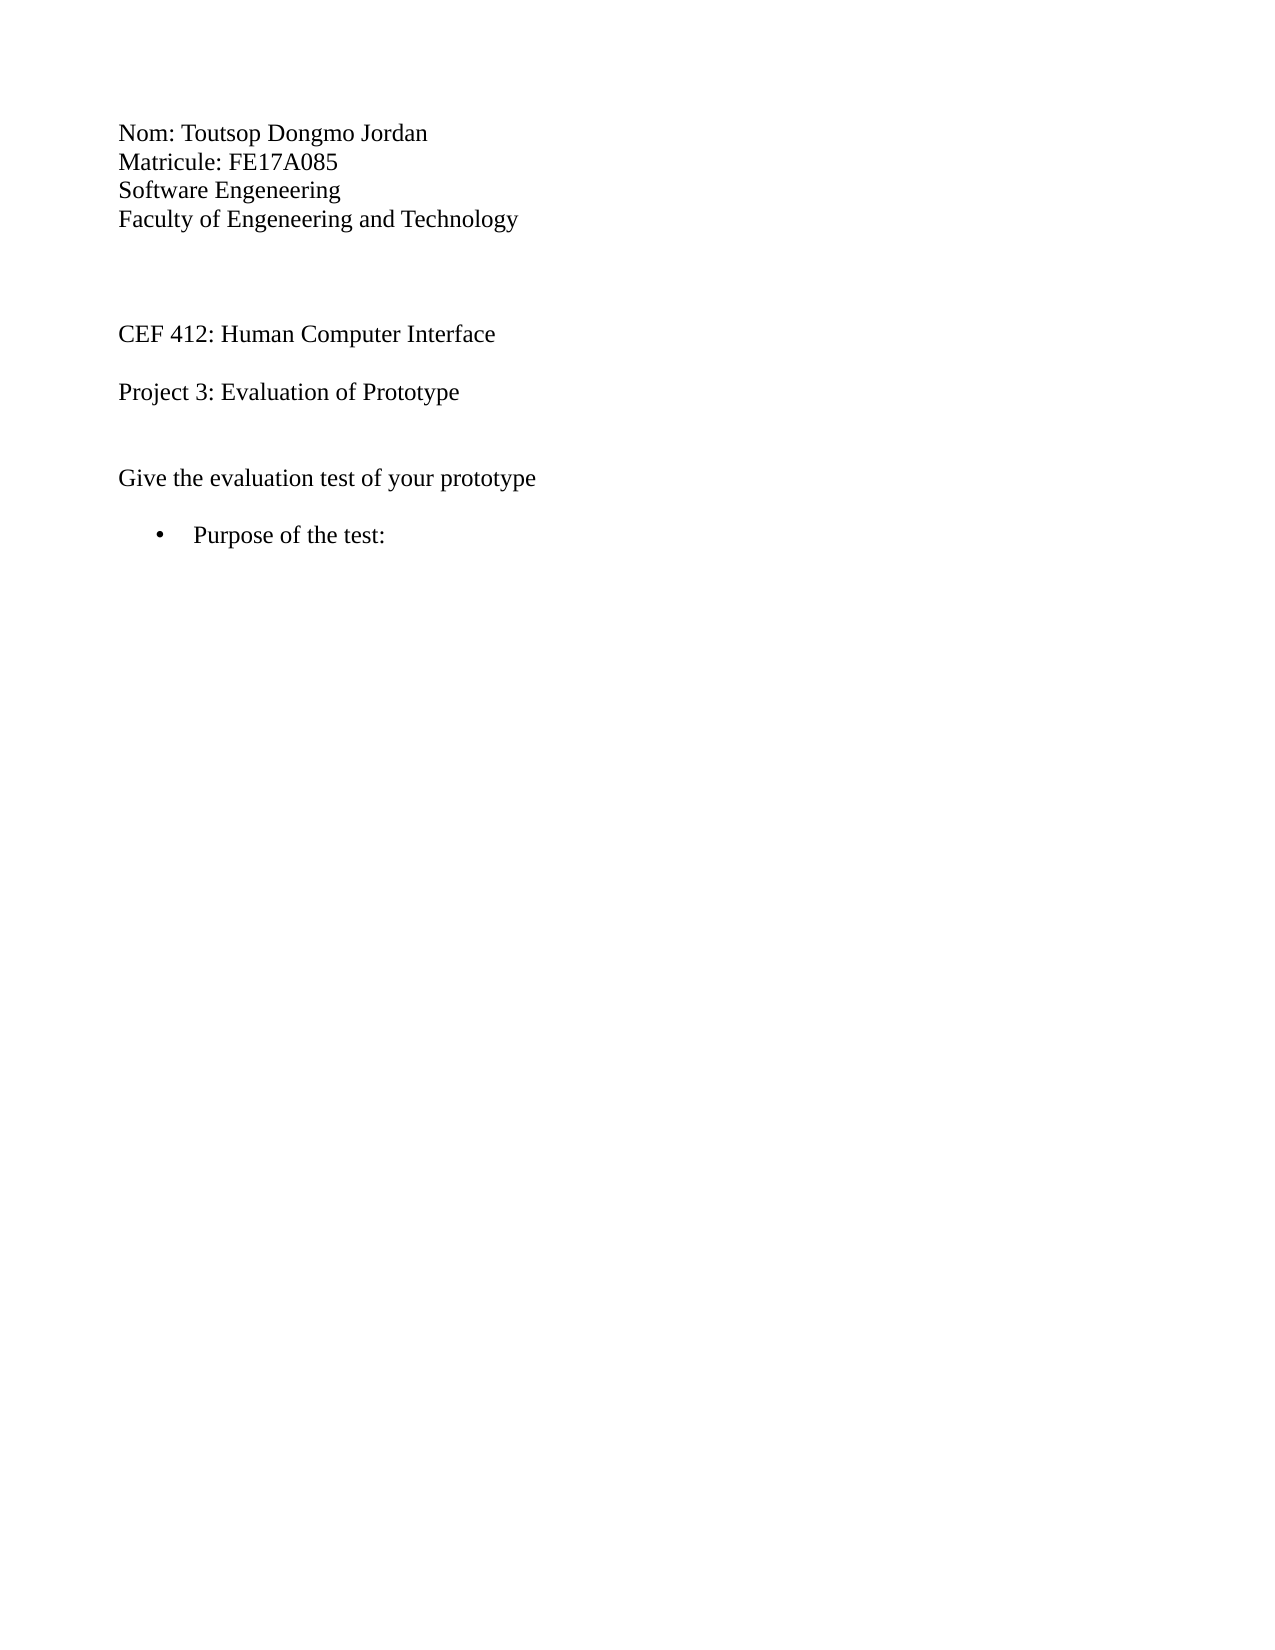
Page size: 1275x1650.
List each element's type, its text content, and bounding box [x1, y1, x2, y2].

text CEF 412: Human Computer Interface [118, 319, 1157, 348]
list Purpose of the test: [156, 521, 1157, 549]
text Give the evaluation test of your prototype [118, 463, 1157, 492]
text Project 3: Evaluation of Prototype [118, 377, 1157, 406]
text Faculty of Engeneering and Technology [118, 204, 1157, 233]
text Nom: Toutsop Dongmo Jordan [118, 118, 1157, 147]
text Software Engeneering [118, 176, 1157, 204]
text Matricule: FE17A085 [118, 147, 1157, 176]
